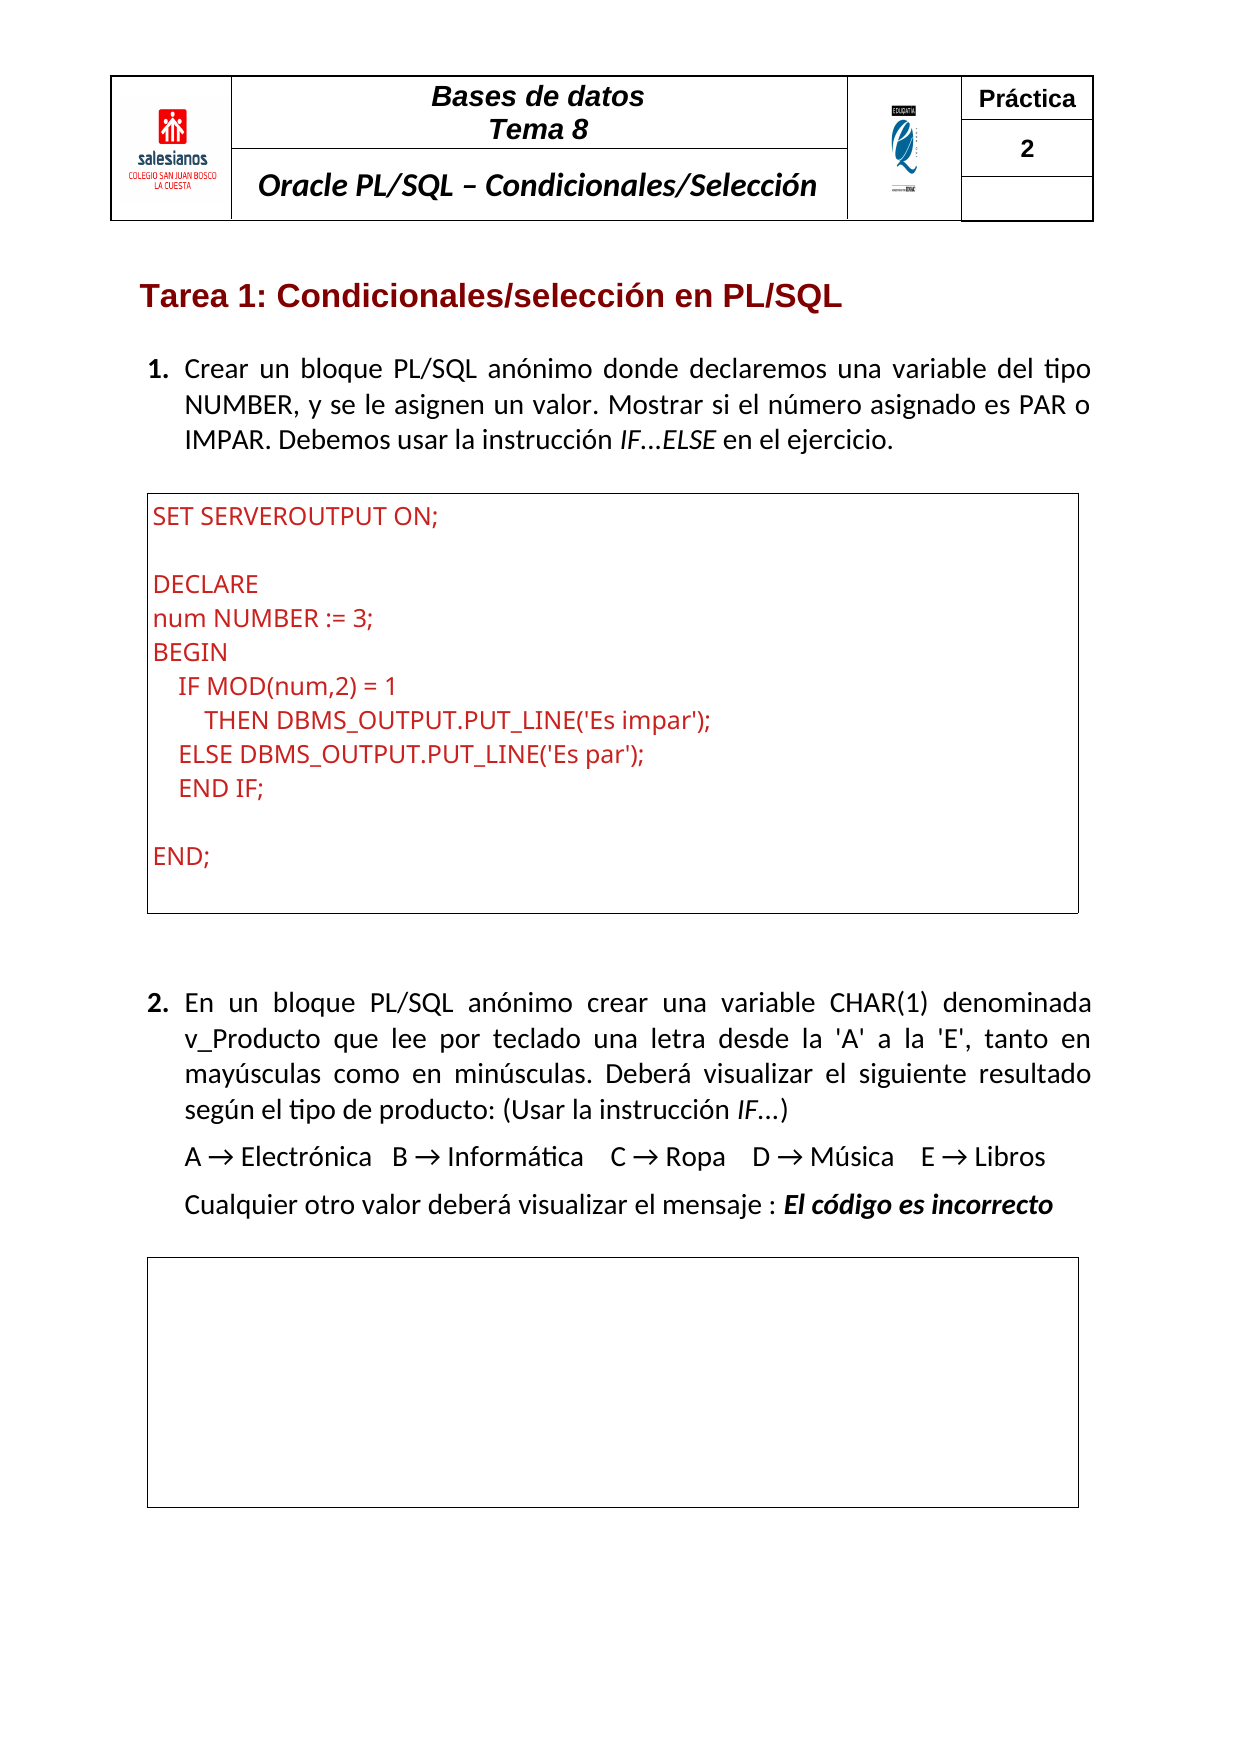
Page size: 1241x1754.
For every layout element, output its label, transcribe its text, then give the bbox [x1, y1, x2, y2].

list En un bloque PL/SQL anónimo crear una variable CHAR(1) denominada v_Producto que lee por teclado una letra desde la 'A' a la 'E', tanto en mayúsculas como en minúsculas. Deberá visualizar el siguiente resultado según el tipo de producto: (Usar la instrucción IF...) [147, 984, 1093, 1127]
list Cualquier otro valor deberá visualizar el mensaje : El código es incorrecto [147, 1186, 1093, 1222]
list A → Electrónica B → Informática C → Ropa D → Música E → Libros [147, 1138, 1093, 1174]
table_header [148, 1258, 1078, 1507]
picture [891, 105, 918, 192]
list Crear un bloque PL/SQL anónimo donde declaremos una variable del tipo NUMBER, y se le asignen un valor. Mostrar si el número asignado es PAR o IMPAR. Debemos usar la instrucción IF...ELSE en el ejercicio. [147, 350, 1093, 457]
table_header SET SERVEROUTPUT ON; DECLARE num NUMBER := 3; BEGIN IF MOD(num,2) = 1 THEN DBMS_OUTPUT.PUT_LINE('Es impar'); ELSE DBMS_OUTPUT.PUT_LINE('Es par'); END IF; END; [148, 494, 1078, 913]
text Tarea 1: Condicionales/selección en PL/SQL [139, 276, 1093, 314]
picture [119, 96, 229, 203]
